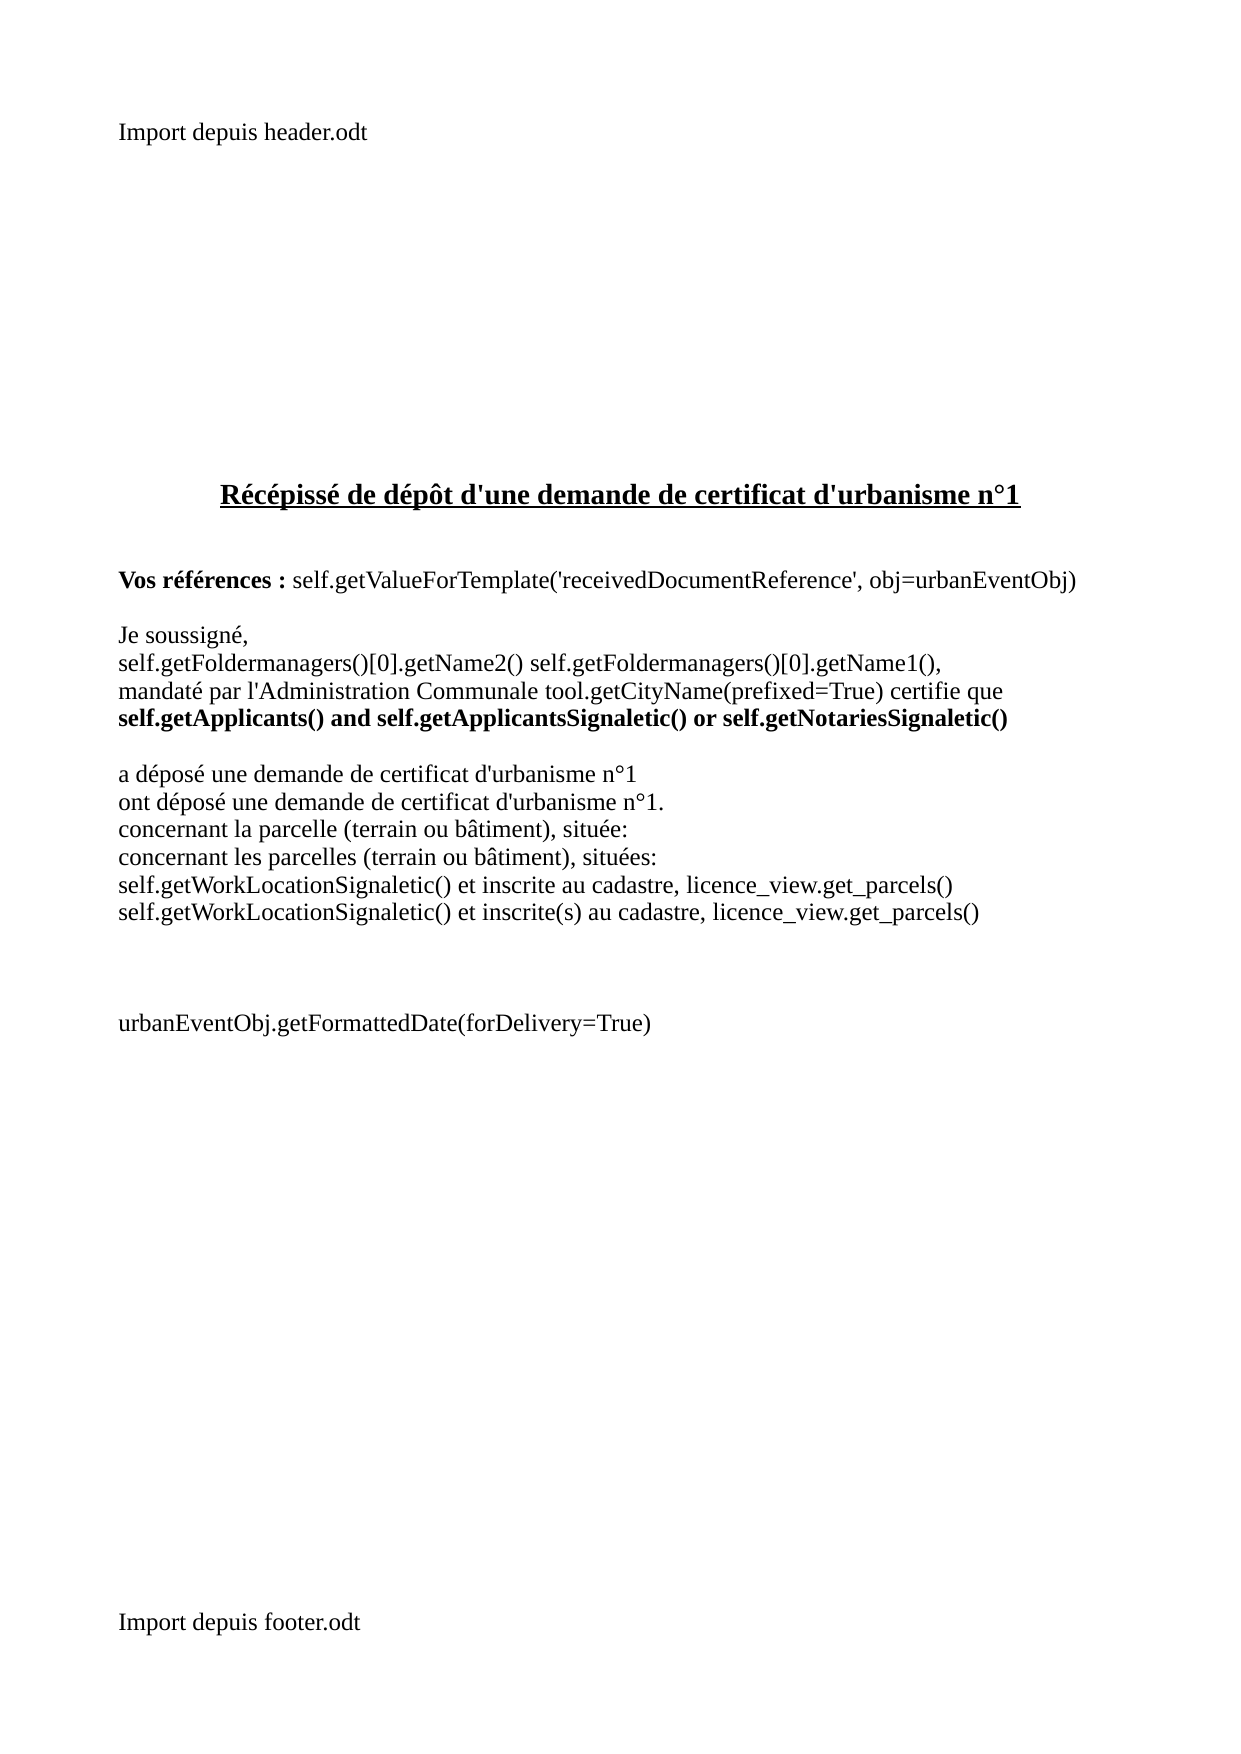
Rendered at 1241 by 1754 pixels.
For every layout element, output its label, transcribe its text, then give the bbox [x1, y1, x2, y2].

text self.getWorkLocationSignaletic() et inscrite(s) au cadastre, licence_view.get_parcels() [118, 898, 1122, 926]
text Vos références : self.getValueForTemplate('receivedDocumentReference', obj=urbanEventObj) [118, 566, 1122, 594]
text a déposé une demande de certificat d'urbanisme n°1 [118, 760, 1122, 788]
text ont déposé une demande de certificat d'urbanisme n°1. [118, 788, 1122, 815]
text concernant la parcelle (terrain ou bâtiment), située: [118, 815, 1122, 843]
text Je soussigné, [118, 621, 1122, 649]
text urbanEventObj.getFormattedDate(forDelivery=True) [118, 1009, 1122, 1037]
title Récépissé de dépôt d'une demande de certificat d'urbanisme n°1 [118, 478, 1122, 511]
text Import depuis header.odt [118, 118, 539, 146]
text self.getFoldermanagers()[0].getName2() self.getFoldermanagers()[0].getName1(), [118, 649, 1122, 677]
text mandaté par l'Administration Communale tool.getCityName(prefixed=True) certifie que self.getApplicants() and self.getApplicantsSignaletic() or self.getNotariesSignaletic() [118, 677, 1122, 732]
text concernant les parcelles (terrain ou bâtiment), situées: [118, 843, 1122, 871]
text self.getWorkLocationSignaletic() et inscrite au cadastre, licence_view.get_parcels() [118, 871, 1122, 898]
